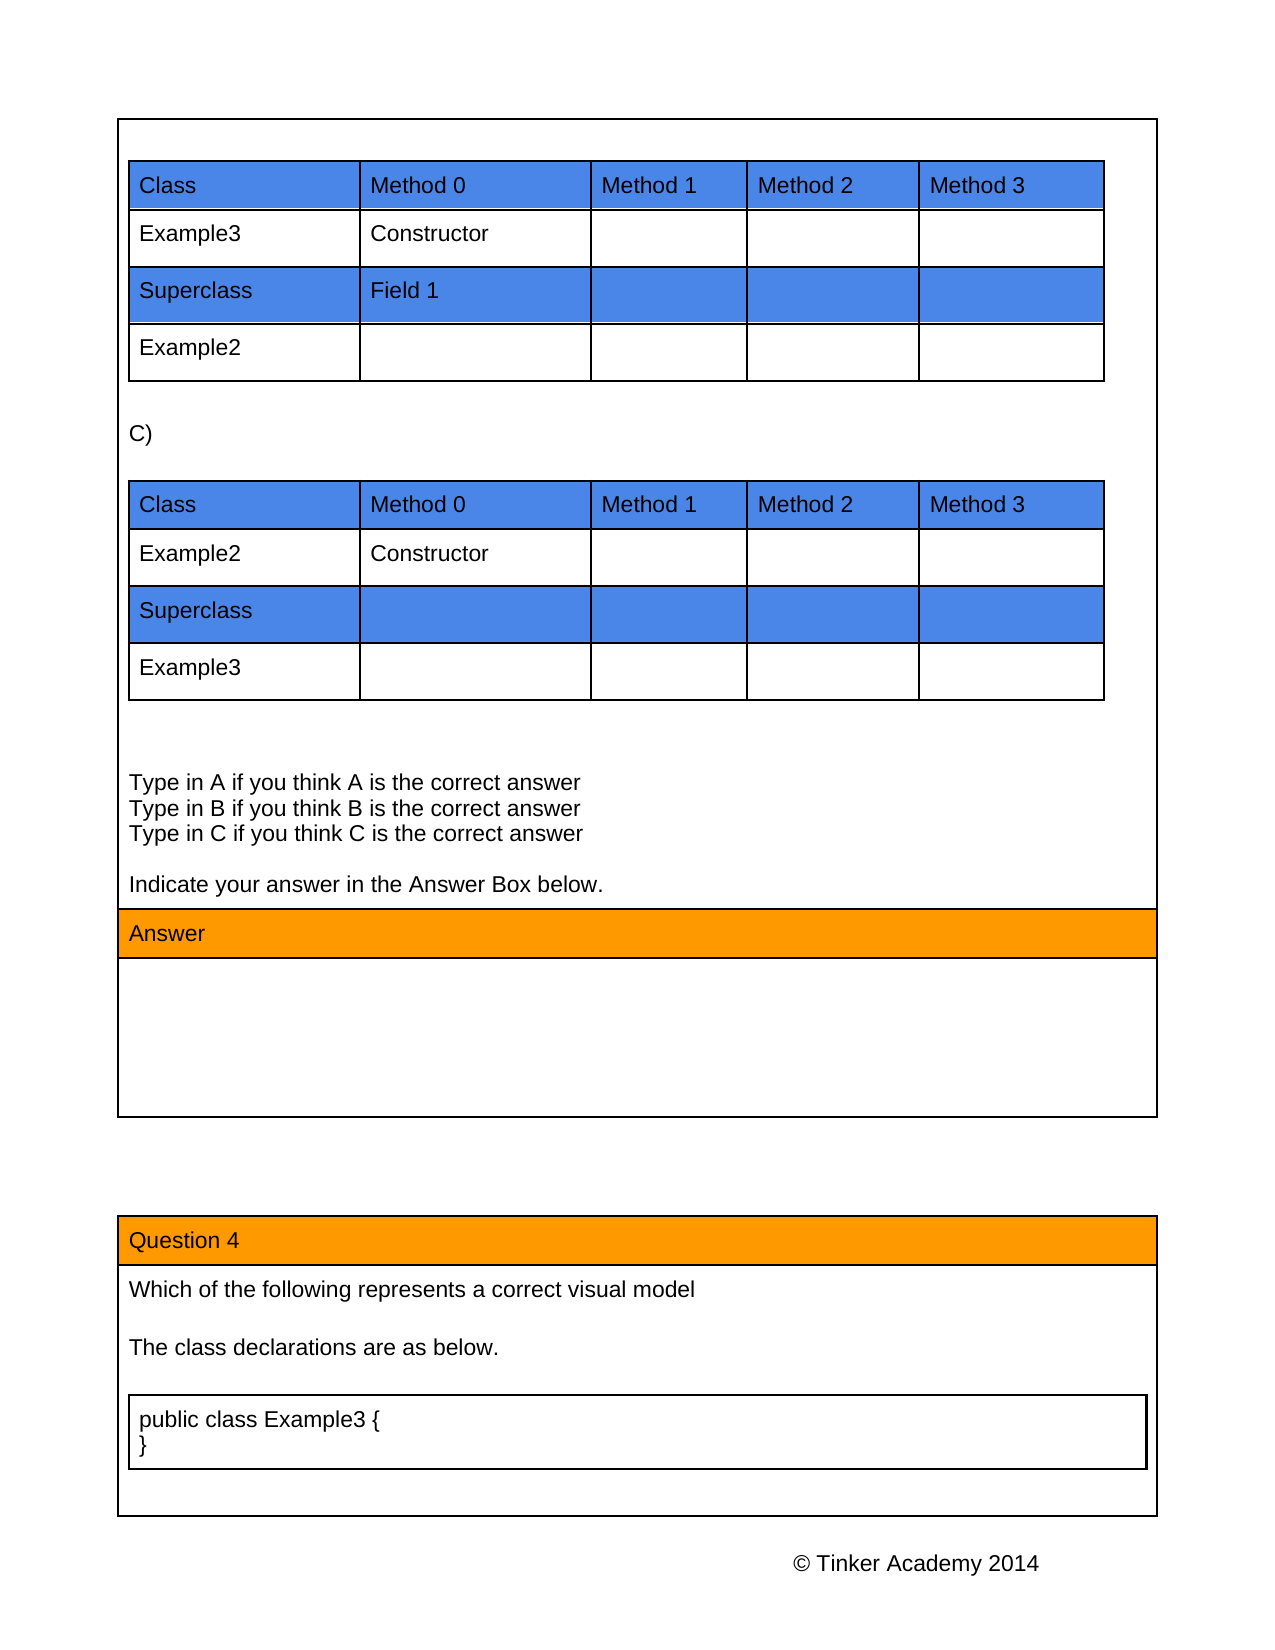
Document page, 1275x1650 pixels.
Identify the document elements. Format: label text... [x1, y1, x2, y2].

table_cell C) Type in A if you think A is the correct answer Type in B if you think B is the correct answer Type in C if you think C is the correct answer Indicate your answer in the Answer Box below. [119, 120, 1156, 908]
table_cell [920, 644, 1103, 699]
table_cell Field 1 [361, 268, 590, 322]
table_cell [361, 644, 590, 699]
table_cell Example3 [130, 644, 359, 699]
table_header Method 0 [361, 162, 590, 208]
table_header Method 3 [920, 162, 1103, 208]
table_header Method 1 [592, 162, 746, 208]
table_header Method 3 [920, 482, 1103, 528]
table_cell [748, 530, 918, 585]
table_header Question 4 [119, 1217, 1156, 1264]
table_cell Example3 [130, 211, 359, 266]
table_cell [748, 587, 918, 642]
table_cell [748, 644, 918, 699]
table_cell [592, 211, 746, 266]
table_cell [748, 268, 918, 322]
table_cell [119, 959, 1156, 1116]
table_header Class [130, 162, 359, 208]
table_cell [920, 325, 1103, 379]
table_cell [361, 587, 590, 642]
table_cell [920, 530, 1103, 585]
table_cell [592, 644, 746, 699]
table_cell [920, 268, 1103, 322]
table_cell Example2 [130, 325, 359, 379]
table_cell [920, 211, 1103, 266]
table_cell [361, 325, 590, 379]
table_header public class Example3 { } [130, 1396, 1145, 1468]
table_header Method 2 [748, 482, 918, 528]
table_cell Constructor [361, 530, 590, 585]
table_cell Superclass [130, 268, 359, 322]
table_cell Constructor [361, 211, 590, 266]
table_cell [592, 530, 746, 585]
table_cell [592, 325, 746, 379]
table_header Class [130, 482, 359, 528]
table_header Method 0 [361, 482, 590, 528]
table_cell Example2 [130, 530, 359, 585]
table_cell [592, 587, 746, 642]
table_cell [748, 211, 918, 266]
table_cell Superclass [130, 587, 359, 642]
table_header Method 2 [748, 162, 918, 208]
table_cell [748, 325, 918, 379]
table_header Method 1 [592, 482, 746, 528]
table_cell Answer [119, 910, 1156, 957]
table_cell [920, 587, 1103, 642]
table_cell Which of the following represents a correct visual model The class declarations are as below. [119, 1266, 1156, 1514]
table_cell [592, 268, 746, 322]
